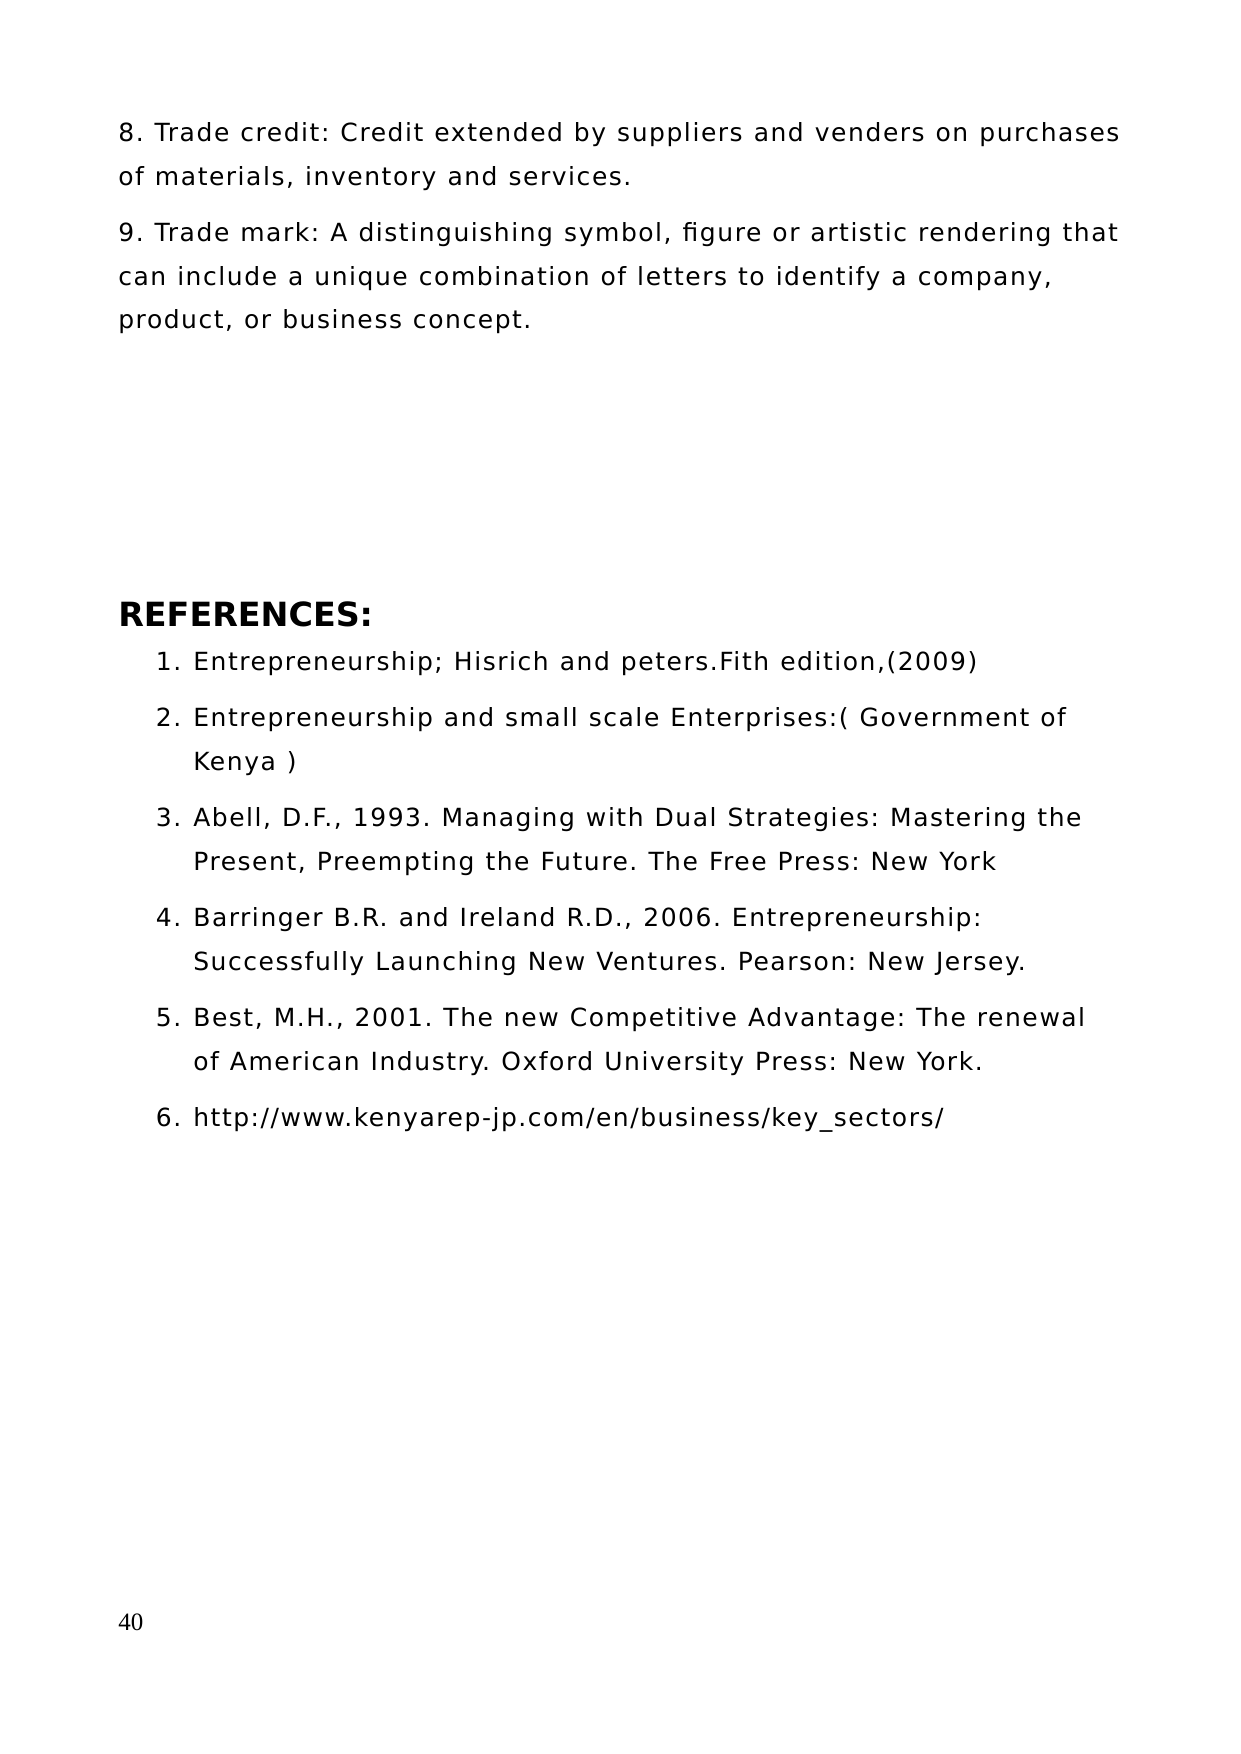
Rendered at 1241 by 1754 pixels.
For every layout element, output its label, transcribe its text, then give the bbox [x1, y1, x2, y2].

list Barringer B.R. and Ireland R.D., 2006. Entrepreneurship: Successfully Launching New Ventures. Pearson: New Jersey. [156, 903, 1122, 976]
list Best, M.H., 2001. The new Competitive Advantage: The renewal of American Industry. Oxford University Press: New York. [156, 1003, 1122, 1076]
list http://www.kenyarep-jp.com/en/business/key_sectors/ [156, 1103, 1122, 1133]
subtitle REFERENCES: [118, 596, 1122, 635]
text 9. Trade mark: A distinguishing symbol, figure or artistic rendering that can include a unique combination of letters to identify a company, product, or business concept. [118, 218, 1122, 335]
text 8. Trade credit: Credit extended by suppliers and venders on purchases of materials, inventory and services. [118, 118, 1122, 191]
list Entrepreneurship and small scale Enterprises:( Government of Kenya ) [156, 703, 1122, 776]
list Abell, D.F., 1993. Managing with Dual Strategies: Mastering the Present, Preempting the Future. The Free Press: New York [156, 803, 1122, 876]
list Entrepreneurship; Hisrich and peters.Fith edition,(2009) [156, 647, 1122, 676]
